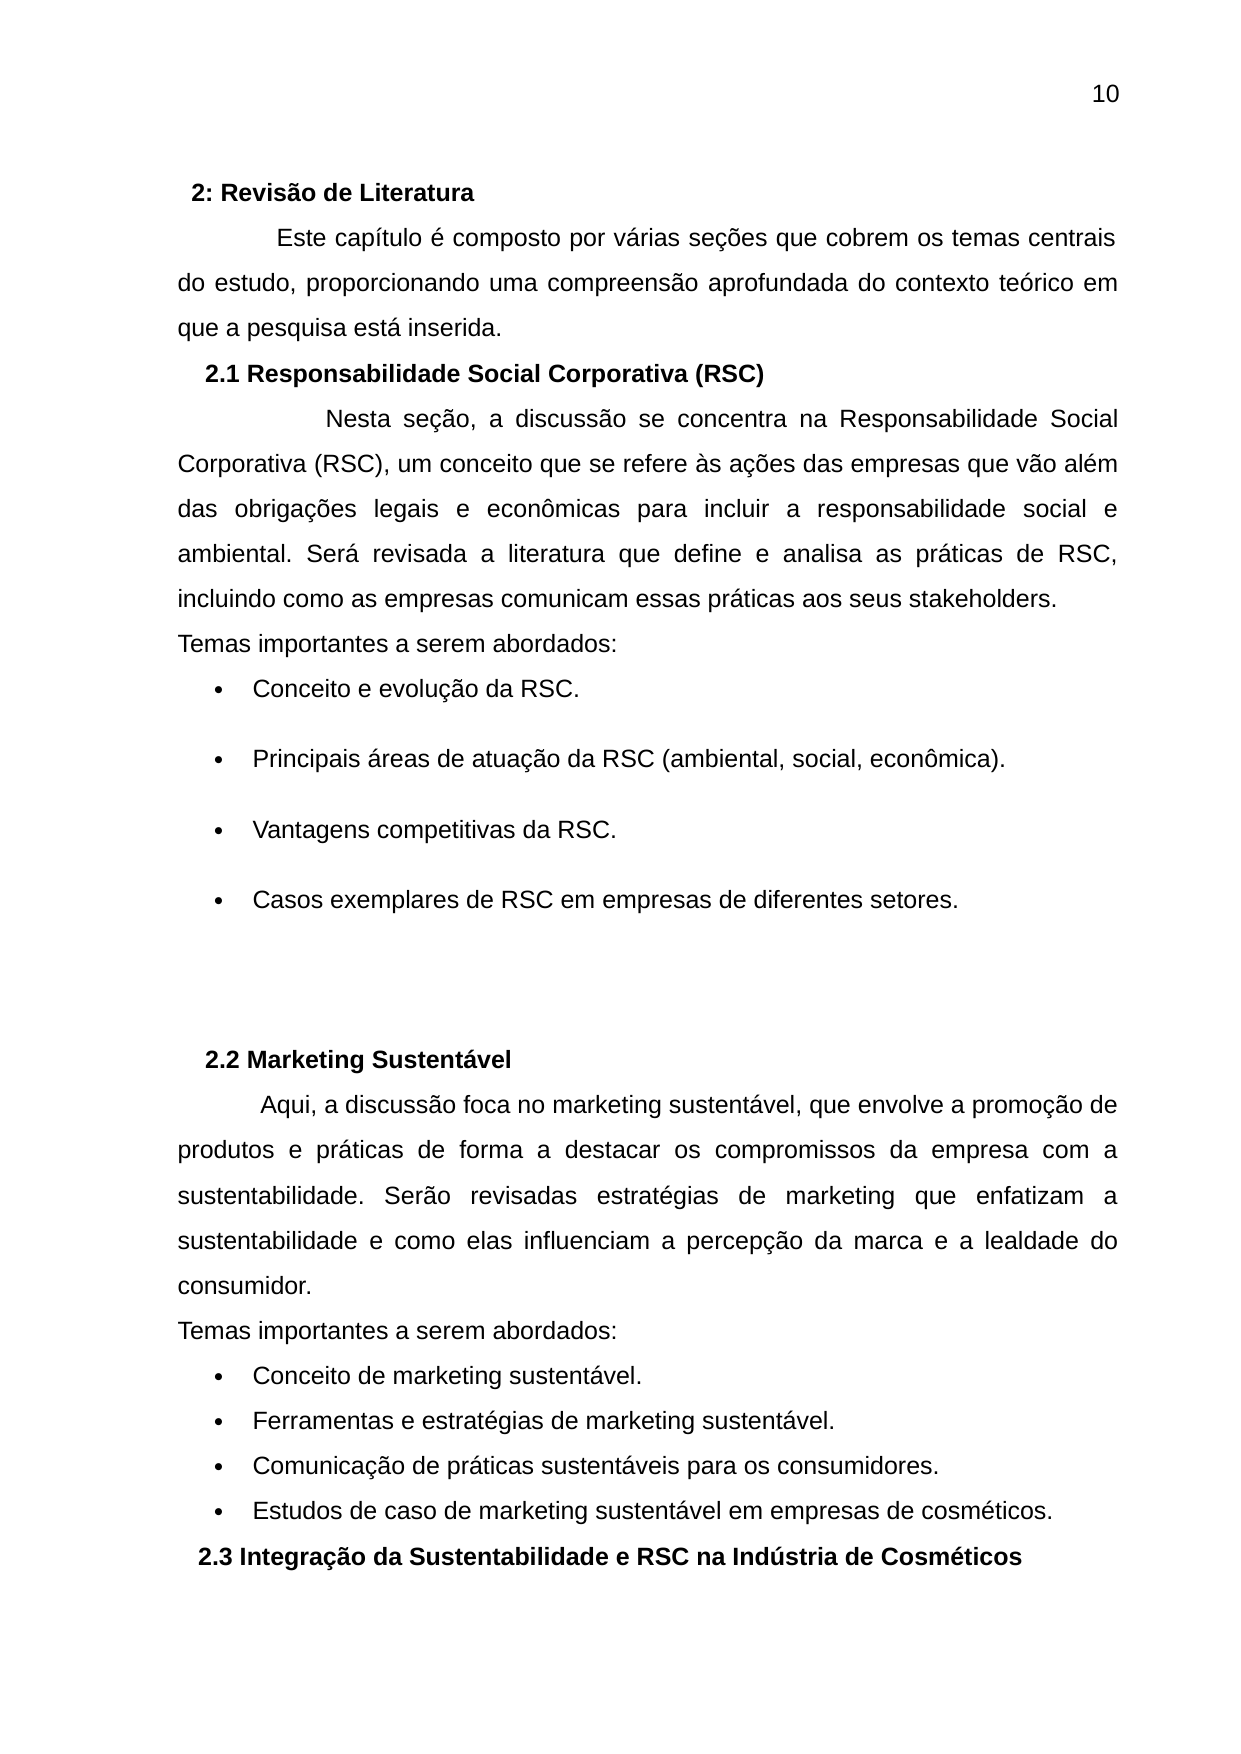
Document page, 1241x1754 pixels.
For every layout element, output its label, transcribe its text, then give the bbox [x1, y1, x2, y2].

subtitle Principais áreas de atuação da RSC (ambiental, social, econômica). [215, 744, 1119, 773]
subtitle Vantagens competitivas da RSC. [215, 815, 1119, 843]
text Este capítulo é composto por várias seções que cobrem os temas centrais do estudo, proporcionando uma compreensão aprofundada do contexto teórico em que a pesquisa está inserida. [177, 223, 1119, 342]
text Aqui, a discussão foca no marketing sustentável, que envolve a promoção de produtos e práticas de forma a destacar os compromissos da empresa com a sustentabilidade. Serão revisadas estratégias de marketing que enfatizam a sustentabilidade e como elas influenciam a percepção da marca e a lealdade do consumidor. [177, 1090, 1119, 1299]
list Conceito de marketing sustentável. [215, 1361, 1119, 1390]
text Temas importantes a serem abordados: [177, 1316, 1119, 1345]
text 2.2 Marketing Sustentável [177, 1045, 1119, 1074]
text Temas importantes a serem abordados: [177, 629, 1119, 658]
text 2.1 Responsabilidade Social Corporativa (RSC) [177, 358, 1119, 387]
subtitle Conceito e evolução da RSC. [215, 674, 1119, 703]
text 2: Revisão de Literatura [177, 178, 1119, 207]
list Comunicação de práticas sustentáveis para os consumidores. [215, 1451, 1119, 1480]
text 2.3 Integração da Sustentabilidade e RSC na Indústria de Cosméticos [177, 1541, 1119, 1570]
subtitle Casos exemplares de RSC em empresas de diferentes setores. [215, 885, 1119, 914]
text Nesta seção, a discussão se concentra na Responsabilidade Social Corporativa (RSC), um conceito que se refere às ações das empresas que vão além das obrigações legais e econômicas para incluir a responsabilidade social e ambiental. Será revisada a literatura que define e analisa as práticas de RSC, incluindo como as empresas comunicam essas práticas aos seus stakeholders. [177, 404, 1119, 613]
list Estudos de caso de marketing sustentável em empresas de cosméticos. [215, 1496, 1119, 1525]
list Ferramentas e estratégias de marketing sustentável. [215, 1406, 1119, 1435]
